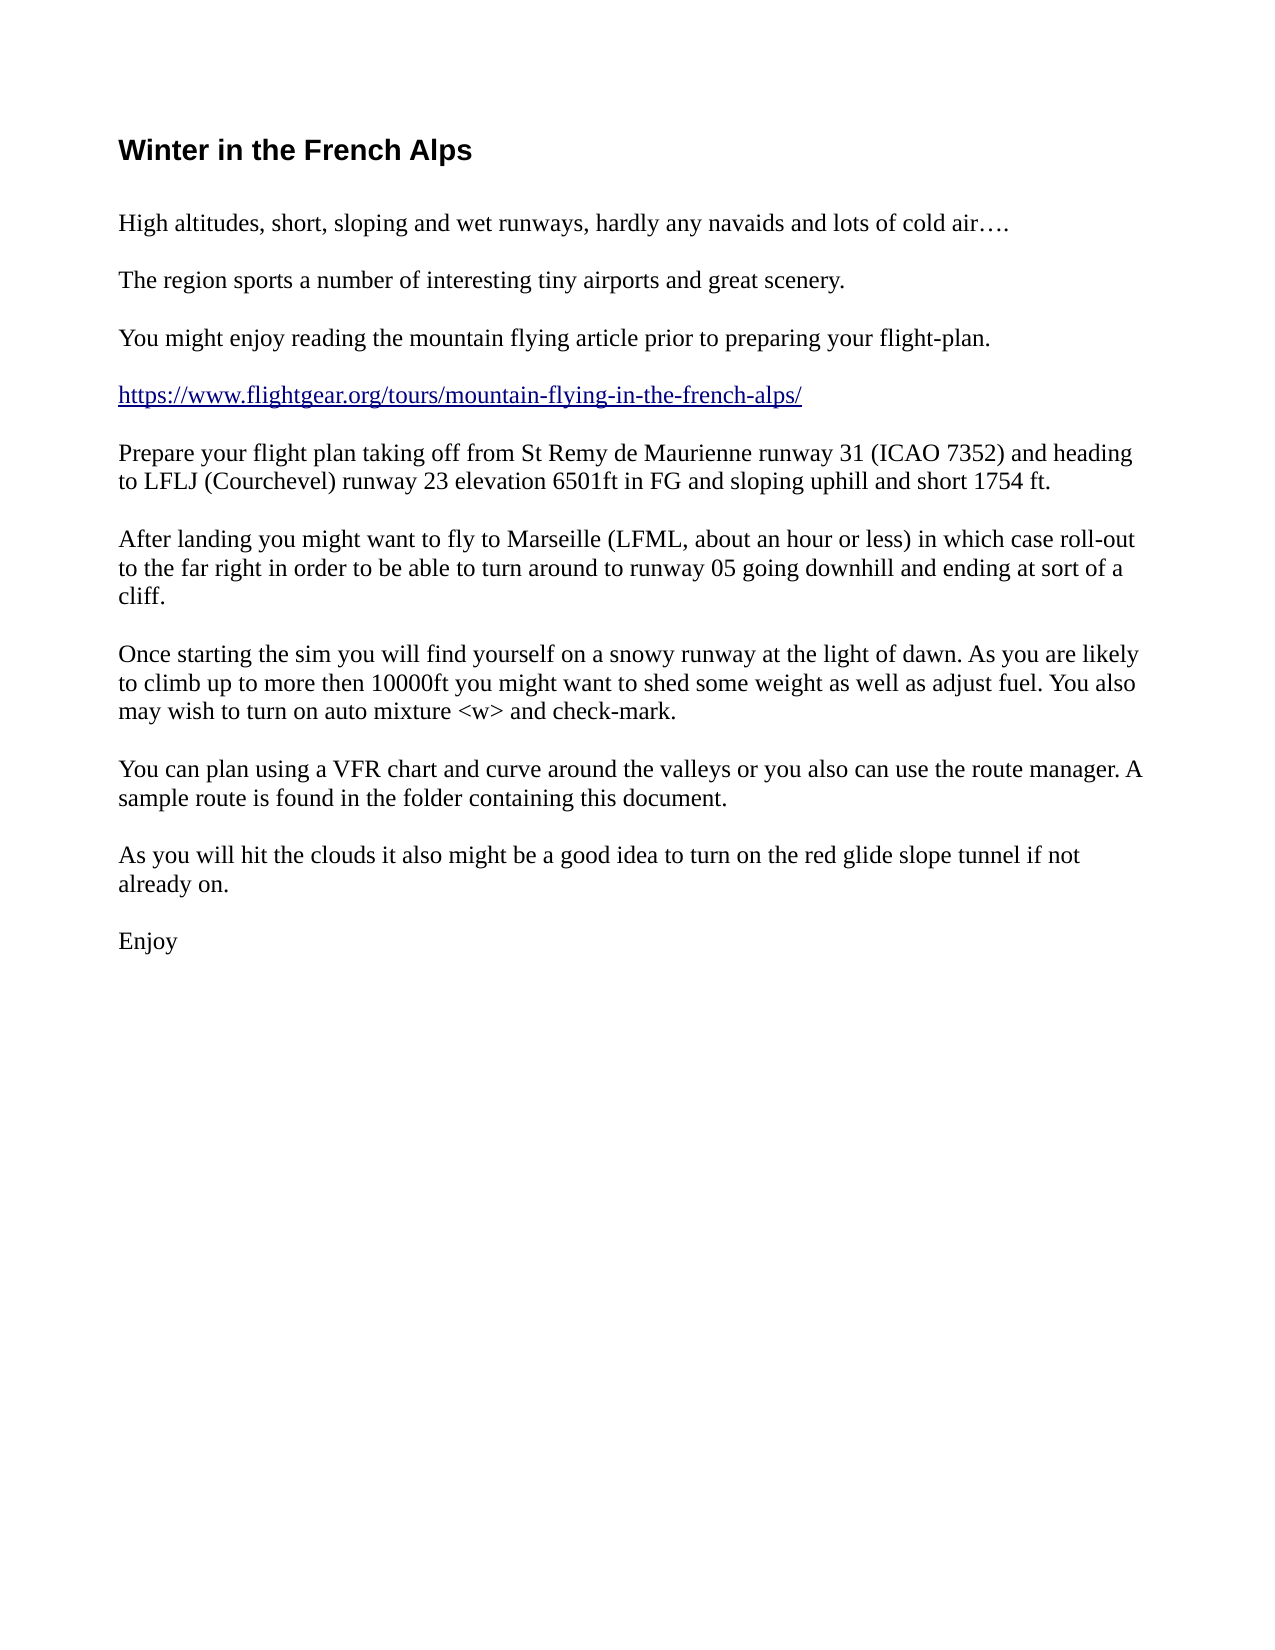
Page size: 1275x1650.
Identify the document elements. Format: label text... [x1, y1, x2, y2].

text After landing you might want to fly to Marseille (LFML, about an hour or less) in which case roll-out to the far right in order to be able to turn around to runway 05 going downhill and ending at sort of a cliff. [118, 524, 1157, 610]
text https://www.flightgear.org/tours/mountain-flying-in-the-french-alps/ [118, 380, 1157, 409]
text High altitudes, short, sloping and wet runways, hardly any navaids and lots of cold air…. [118, 208, 1157, 236]
text Enjoy [118, 926, 1157, 955]
text As you will hit the clouds it also might be a good idea to turn on the red glide slope tunnel if not already on. [118, 840, 1157, 898]
text Once starting the sim you will find yourself on a snowy runway at the light of dawn. As you are likely to climb up to more then 10000ft you might want to shed some weight as well as adjust fuel. You also may wish to turn on auto mixture <w> and check-mark. [118, 639, 1157, 725]
text You can plan using a VFR chart and curve around the valleys or you also can use the route manager. A sample route is found in the folder containing this document. [118, 754, 1157, 811]
subtitle Winter in the French Alps [118, 133, 1157, 166]
text You might enjoy reading the mountain flying article prior to preparing your flight-plan. [118, 323, 1157, 351]
text The region sports a number of interesting tiny airports and great scenery. [118, 265, 1157, 294]
text Prepare your flight plan taking off from St Remy de Maurienne runway 31 (ICAO 7352) and heading to LFLJ (Courchevel) runway 23 elevation 6501ft in FG and sloping uphill and short 1754 ft. [118, 438, 1157, 495]
